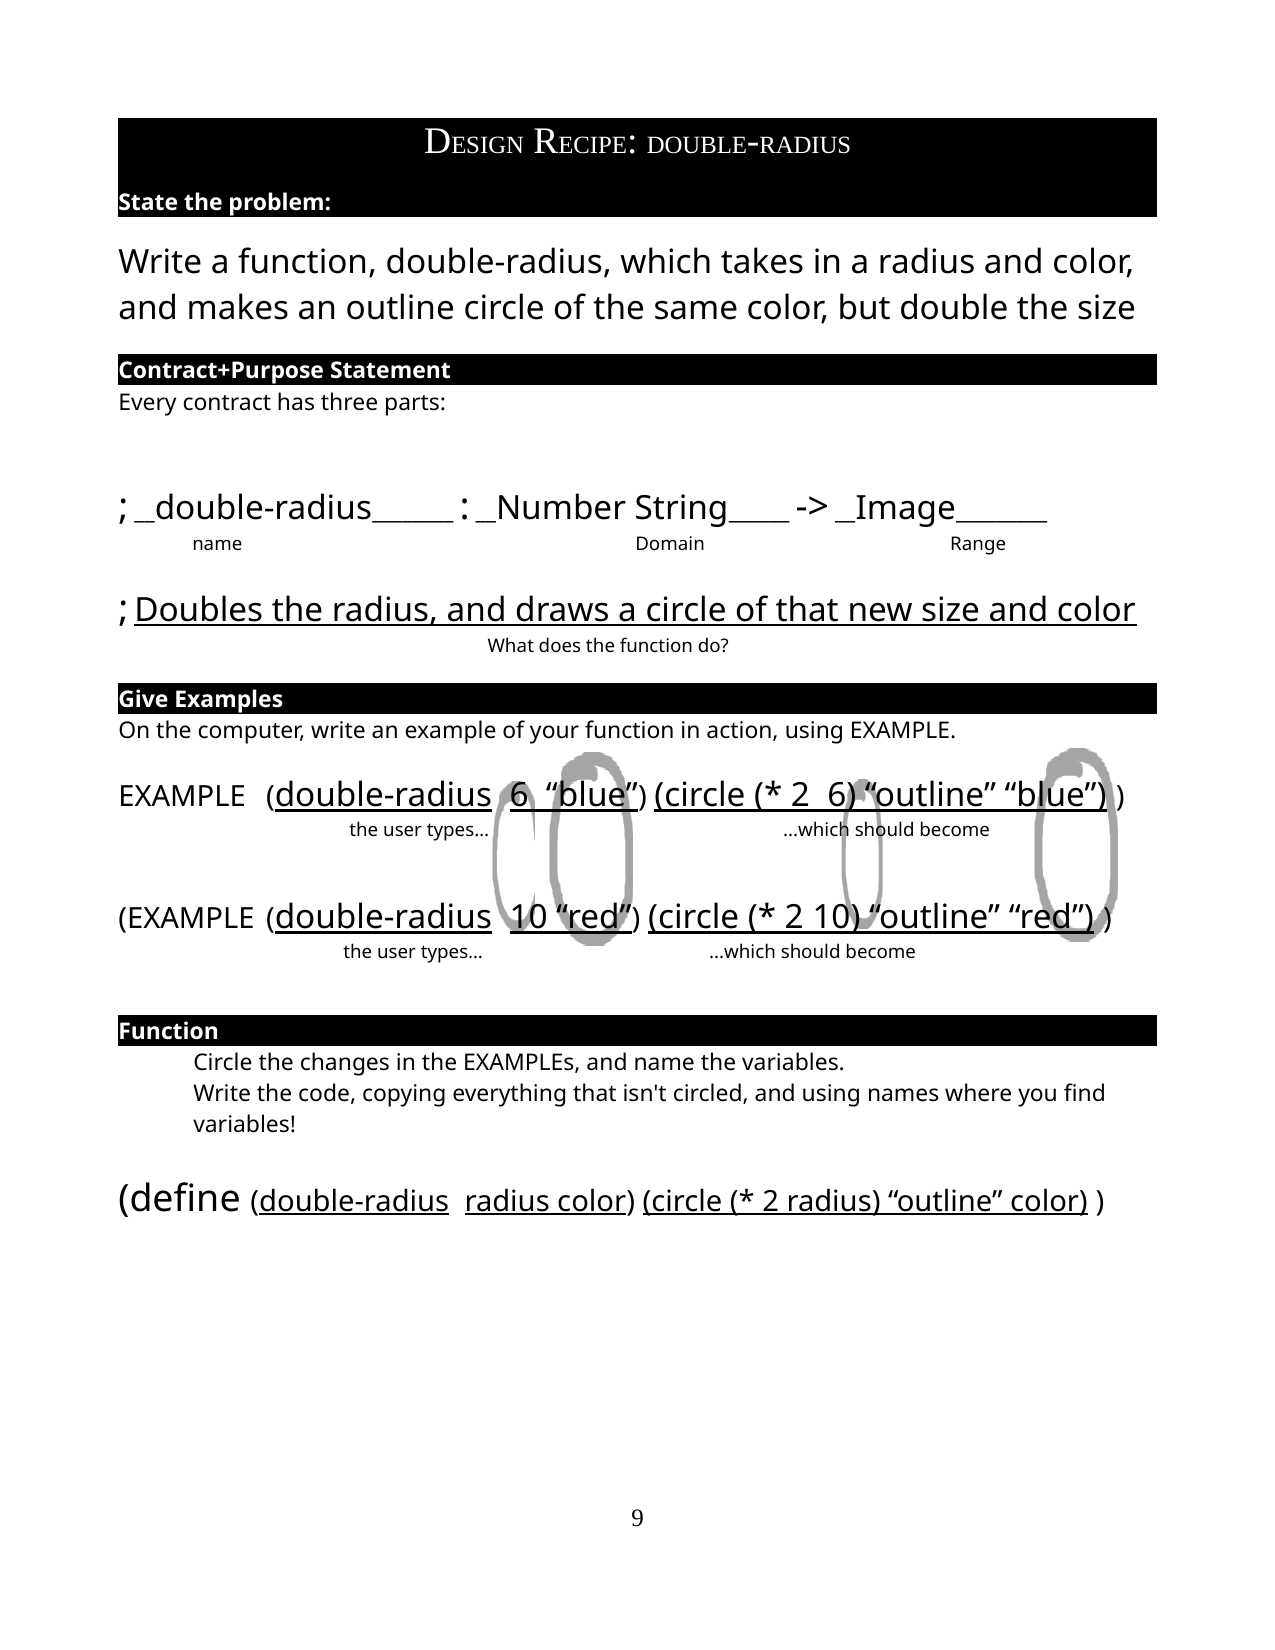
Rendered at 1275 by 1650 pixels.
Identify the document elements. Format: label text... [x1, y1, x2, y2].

picture [537, 906, 542, 926]
picture [836, 906, 845, 926]
text Every contract has three parts: [118, 385, 1157, 417]
picture [835, 934, 889, 959]
text (EXAMPLE (double-radius 10 “red”) (circle (* 2 10) “outline” “red”) ) [647, 893, 834, 939]
text Write a function, double-radius, which takes in a radius and color, and makes an outline circle of the same color, but double the size [118, 238, 1157, 329]
text ; Doubles the radius, and draws a circle of that new size and color [118, 581, 1157, 632]
text EXAMPLE (double-radius 6 “blue”) (circle (* 2 6) “outline” “blue”) ) [118, 771, 484, 817]
text (EXAMPLE (double-radius 10 “red”) (circle (* 2 10) “outline” “red”) ) [890, 893, 1020, 931]
subtitle Function [118, 1015, 1157, 1046]
picture [1022, 790, 1032, 804]
picture [537, 720, 646, 985]
subtitle Contract+Purpose Statement [118, 354, 1157, 385]
picture [879, 790, 889, 804]
list Circle the changes in the EXAMPLEs, and name the variables. [156, 1046, 1157, 1077]
text the user types… ...which should become [343, 817, 484, 842]
text the user types… ...which should become [890, 817, 1020, 842]
text (define (double-radius radius color) (circle (* 2 radius) “outline” color) ) [118, 1171, 1157, 1222]
picture [835, 812, 889, 931]
subtitle Give Examples [118, 683, 1157, 714]
picture [485, 755, 535, 961]
text On the computer, write an example of your function in action, using EXAMPLE. [118, 714, 1157, 745]
list Write the code, copying everything that isn't circled, and using names where you find variables! [156, 1077, 1157, 1140]
text ; __double-radius________ : __Number String______ -> __Image_________ [118, 479, 1157, 530]
text name Domain Range [118, 530, 1157, 556]
text EXAMPLE (double-radius 6 “blue”) (circle (* 2 6) “outline” “blue”) ) [647, 771, 834, 817]
text EXAMPLE (double-radius 6 “blue”) (circle (* 2 6) “outline” “blue”) ) [890, 771, 1020, 809]
subtitle Design Recipe: double-radius [118, 118, 1157, 161]
text the user types… ...which should become [647, 817, 834, 842]
subtitle State the problem: [118, 186, 1157, 217]
text (EXAMPLE (double-radius 10 “red”) (circle (* 2 10) “outline” “red”) ) [118, 893, 484, 939]
text the user types… [343, 939, 535, 964]
text What does the function do? [118, 632, 1157, 658]
picture [1021, 716, 1131, 981]
picture [884, 912, 889, 926]
picture [835, 753, 889, 809]
picture [835, 793, 842, 804]
text ...which should become [647, 939, 1020, 964]
